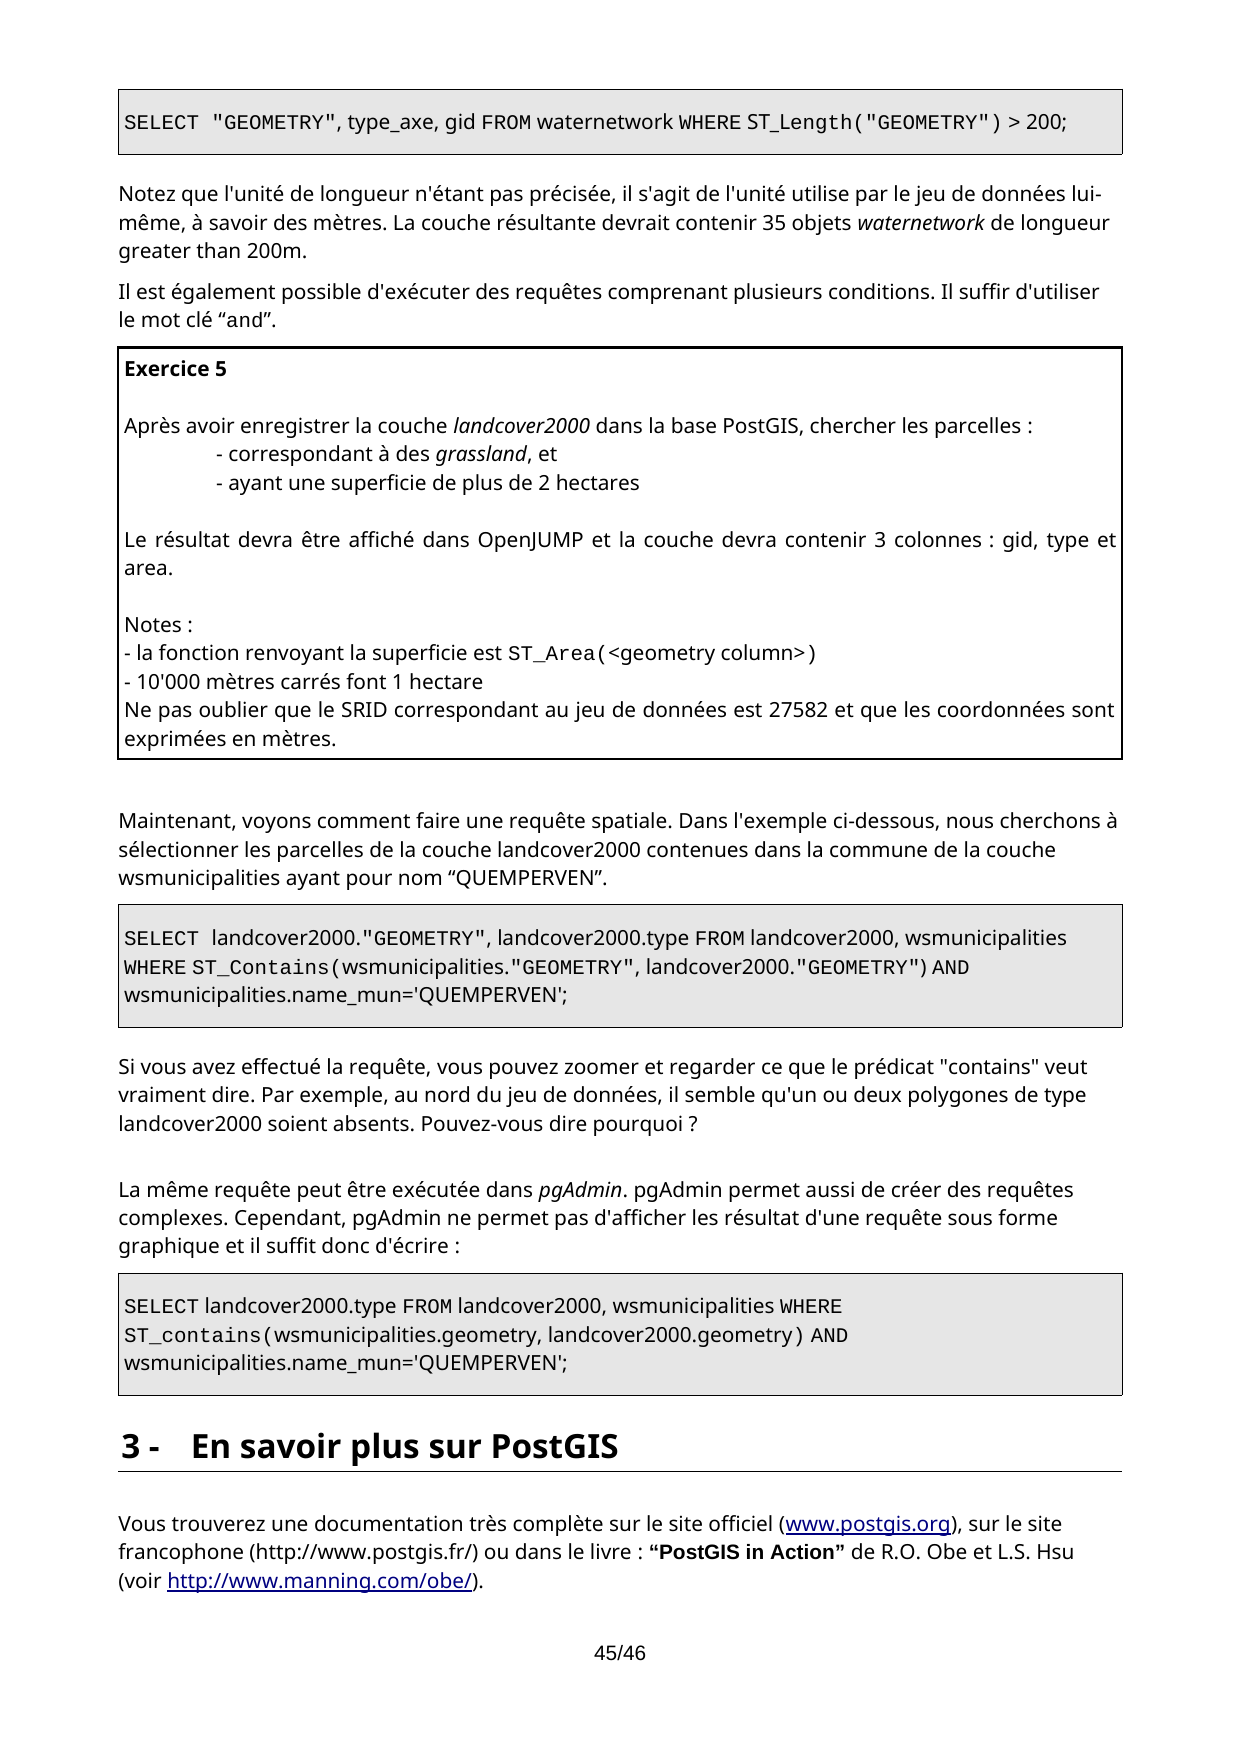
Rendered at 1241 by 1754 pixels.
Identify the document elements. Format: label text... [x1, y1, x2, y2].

subtitle En savoir plus sur PostGIS [118, 1420, 1122, 1471]
table_header Exercice 5 Après avoir enregistrer la couche landcover2000 dans la base PostGIS, chercher les parcelles : - correspondant à des grassland, et - ayant une superficie de plus de 2 hectares Le résultat devra être affiché dans OpenJUMP et la couche devra contenir 3 colonnes : gid, type et area. Notes : - la fonction renvoyant la superficie est ST_Area(<geometry column>) - 10'000 mètres carrés font 1 hectare Ne pas oublier que le SRID correspondant au jeu de données est 27582 et que les coordonnées sont exprimées en mètres. [119, 349, 1121, 758]
text La même requête peut être exécutée dans pgAdmin. pgAdmin permet aussi de créer des requêtes complexes. Cependant, pgAdmin ne permet pas d'afficher les résultat d'une requête sous forme graphique et il suffit donc d'écrire : [118, 1175, 1122, 1260]
text Si vous avez effectué la requête, vous pouvez zoomer et regarder ce que le prédicat "contains" veut vraiment dire. Par exemple, au nord du jeu de données, il semble qu'un ou deux polygones de type landcover2000 soient absents. Pouvez-vous dire pourquoi ? [118, 1052, 1122, 1137]
table_header SELECT "GEOMETRY", type_axe, gid FROM waternetwork WHERE ST_Length("GEOMETRY") > 200; [119, 90, 1122, 154]
table_header SELECT landcover2000.type FROM landcover2000, wsmunicipalities WHERE ST_contains(wsmunicipalities.geometry, landcover2000.geometry) AND wsmunicipalities.name_mun='QUEMPERVEN'; [119, 1274, 1122, 1395]
text Il est également possible d'exécuter des requêtes comprenant plusieurs conditions. Il suffir d'utiliser le mot clé “and”. [118, 277, 1122, 334]
text Maintenant, voyons comment faire une requête spatiale. Dans l'exemple ci-dessous, nous cherchons à sélectionner les parcelles de la couche landcover2000 contenues dans la commune de la couche wsmunicipalities ayant pour nom “QUEMPERVEN”. [118, 807, 1122, 892]
text Notez que l'unité de longueur n'étant pas précisée, il s'agit de l'unité utilise par le jeu de données lui-même, à savoir des mètres. La couche résultante devrait contenir 35 objets waternetwork de longueur greater than 200m. [118, 179, 1122, 264]
table_header SELECT landcover2000."GEOMETRY", landcover2000.type FROM landcover2000, wsmunicipalities WHERE ST_Contains(wsmunicipalities."GEOMETRY", landcover2000."GEOMETRY") AND wsmunicipalities.name_mun='QUEMPERVEN'; [119, 905, 1122, 1027]
text Vous trouverez une documentation très complète sur le site officiel (www.postgis.org), sur le site francophone (http://www.postgis.fr/) ou dans le livre : “PostGIS in Action” de R.O. Obe et L.S. Hsu (voir http://www.manning.com/obe/). [118, 1509, 1122, 1594]
